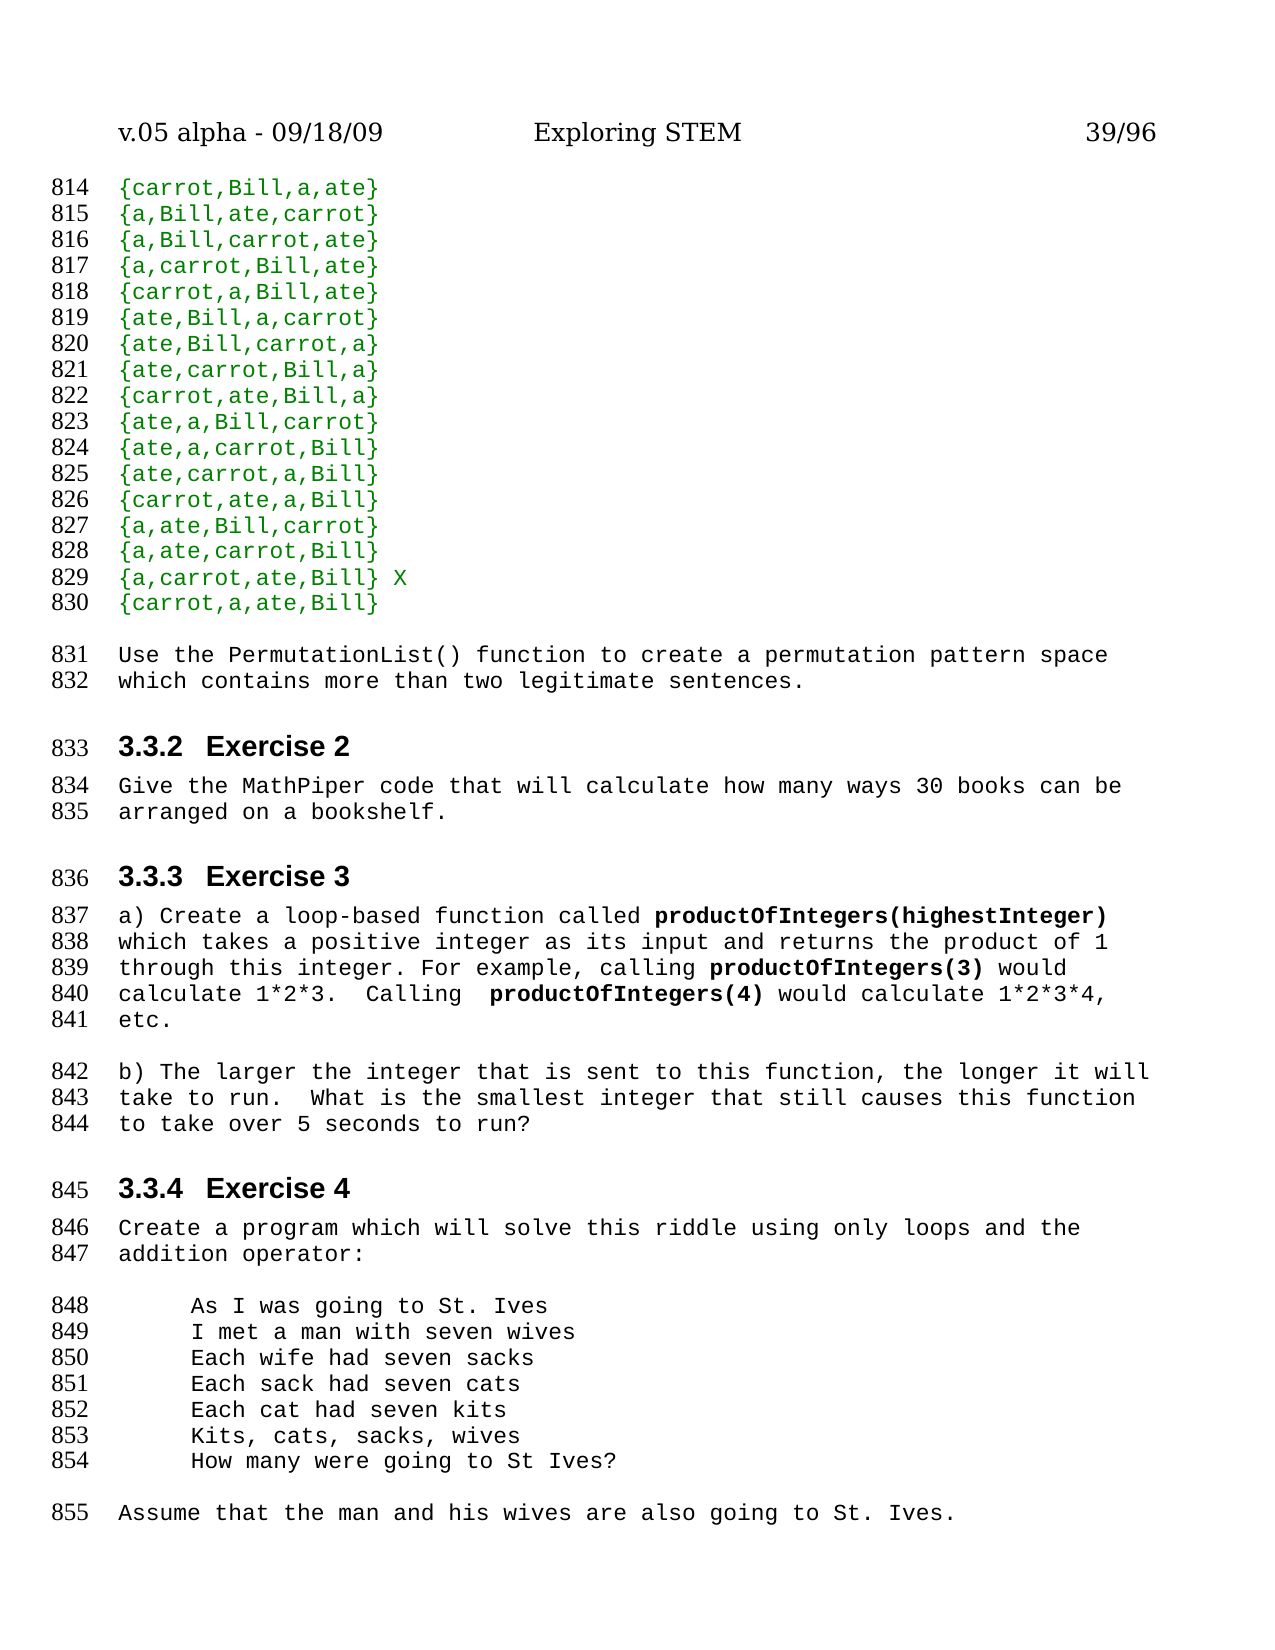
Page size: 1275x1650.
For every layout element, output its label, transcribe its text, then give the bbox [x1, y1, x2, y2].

text Create a program which will solve this riddle using only loops and the addition operator: [118, 1216, 1157, 1268]
text Kits, cats, sacks, wives [191, 1424, 1157, 1450]
text I met a man with seven wives [191, 1320, 1157, 1346]
subtitle Exercise 4 [118, 1171, 1157, 1204]
subtitle Exercise 3 [118, 859, 1157, 892]
text Each sack had seven cats [191, 1372, 1157, 1398]
text b) The larger the integer that is sent to this function, the longer it will take to run. What is the smallest integer that still causes this function to take over 5 seconds to run? [118, 1060, 1157, 1138]
text {a,ate,carrot,Bill} [118, 540, 1157, 566]
text {carrot,a,ate,Bill} [118, 592, 1157, 618]
text As I was going to St. Ives [191, 1294, 1157, 1320]
text Each wife had seven sacks [191, 1346, 1157, 1372]
text Use the PermutationList() function to create a permutation pattern space which contains more than two legitimate sentences. [118, 644, 1157, 696]
text {ate,carrot,Bill,a} [118, 358, 1157, 384]
text Give the MathPiper code that will calculate how many ways 30 books can be arranged on a bookshelf. [118, 774, 1157, 826]
text {ate,Bill,a,carrot} [118, 306, 1157, 332]
text {a,Bill,ate,carrot} [118, 203, 1157, 229]
text {carrot,a,Bill,ate} [118, 281, 1157, 306]
text {a,ate,Bill,carrot} [118, 514, 1157, 540]
text How many were going to St Ives? [191, 1450, 1157, 1476]
text {ate,a,Bill,carrot} [118, 410, 1157, 436]
text {carrot,ate,Bill,a} [118, 384, 1157, 410]
text Each cat had seven kits [191, 1398, 1157, 1424]
text {carrot,ate,a,Bill} [118, 488, 1157, 514]
text {a,Bill,carrot,ate} [118, 229, 1157, 254]
text Assume that the man and his wives are also going to St. Ives. [118, 1502, 1157, 1528]
text {a,carrot,ate,Bill} X [118, 566, 1157, 592]
text a) Create a loop-based function called productOfIntegers(highestInteger) which takes a positive integer as its input and returns the product of 1 through this integer. For example, calling productOfIntegers(3) would calculate 1*2*3. Calling productOfIntegers(4) would calculate 1*2*3*4, etc. [118, 904, 1157, 1034]
text {ate,Bill,carrot,a} [118, 332, 1157, 358]
text {a,carrot,Bill,ate} [118, 254, 1157, 281]
text {carrot,Bill,a,ate} [118, 177, 1157, 203]
text {ate,a,carrot,Bill} [118, 436, 1157, 462]
text {ate,carrot,a,Bill} [118, 462, 1157, 488]
subtitle Exercise 2 [118, 728, 1157, 762]
